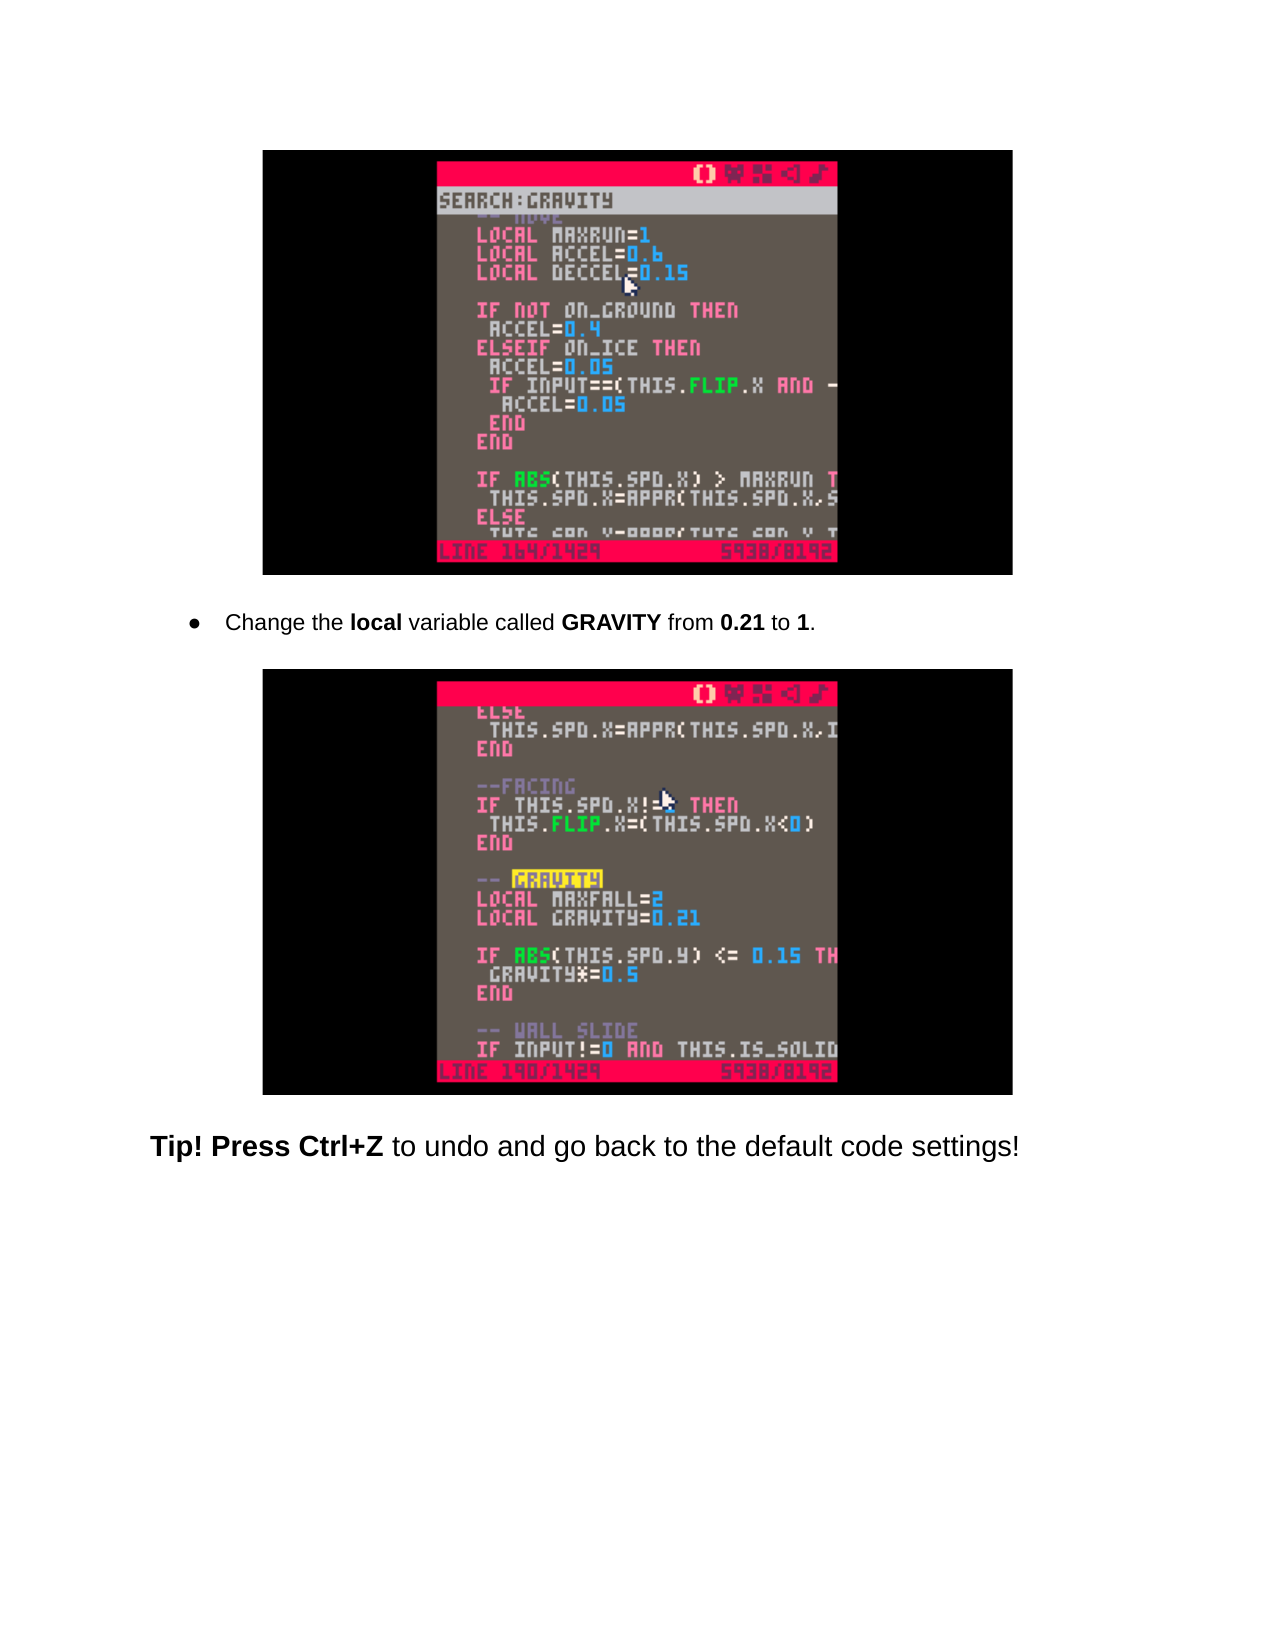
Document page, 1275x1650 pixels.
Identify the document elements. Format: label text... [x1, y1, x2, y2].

list Change the local variable called GRAVITY from 0.21 to 1. [187, 609, 1125, 635]
picture [262, 669, 1013, 1095]
text Tip! Press Ctrl+Z to undo and go back to the default code settings! [150, 1128, 1125, 1162]
picture [262, 150, 1013, 575]
